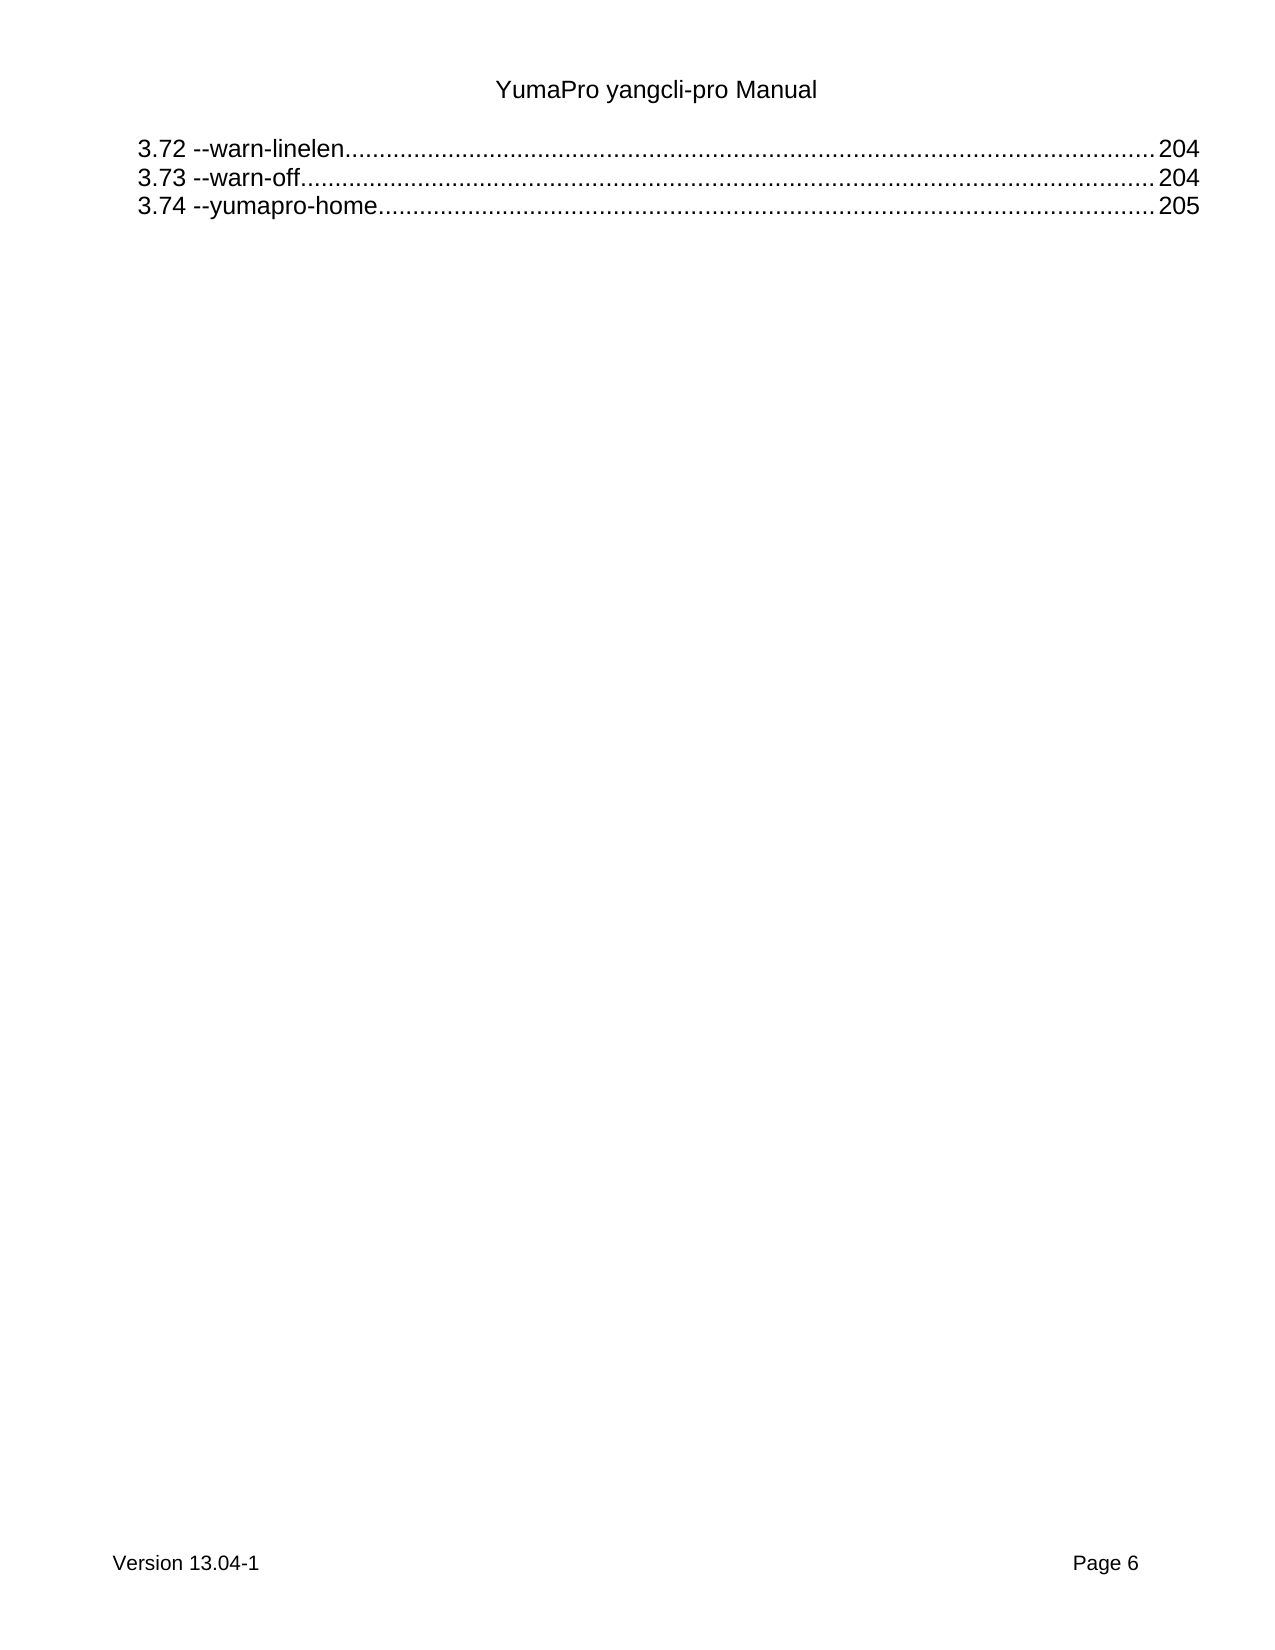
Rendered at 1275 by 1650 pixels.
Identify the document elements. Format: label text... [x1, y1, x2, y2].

text 3.74 --yumapro-home 205 [137, 191, 1200, 220]
text 3.73 --warn-off 204 [137, 162, 1200, 191]
text 3.72 --warn-linelen 204 [137, 134, 1200, 162]
